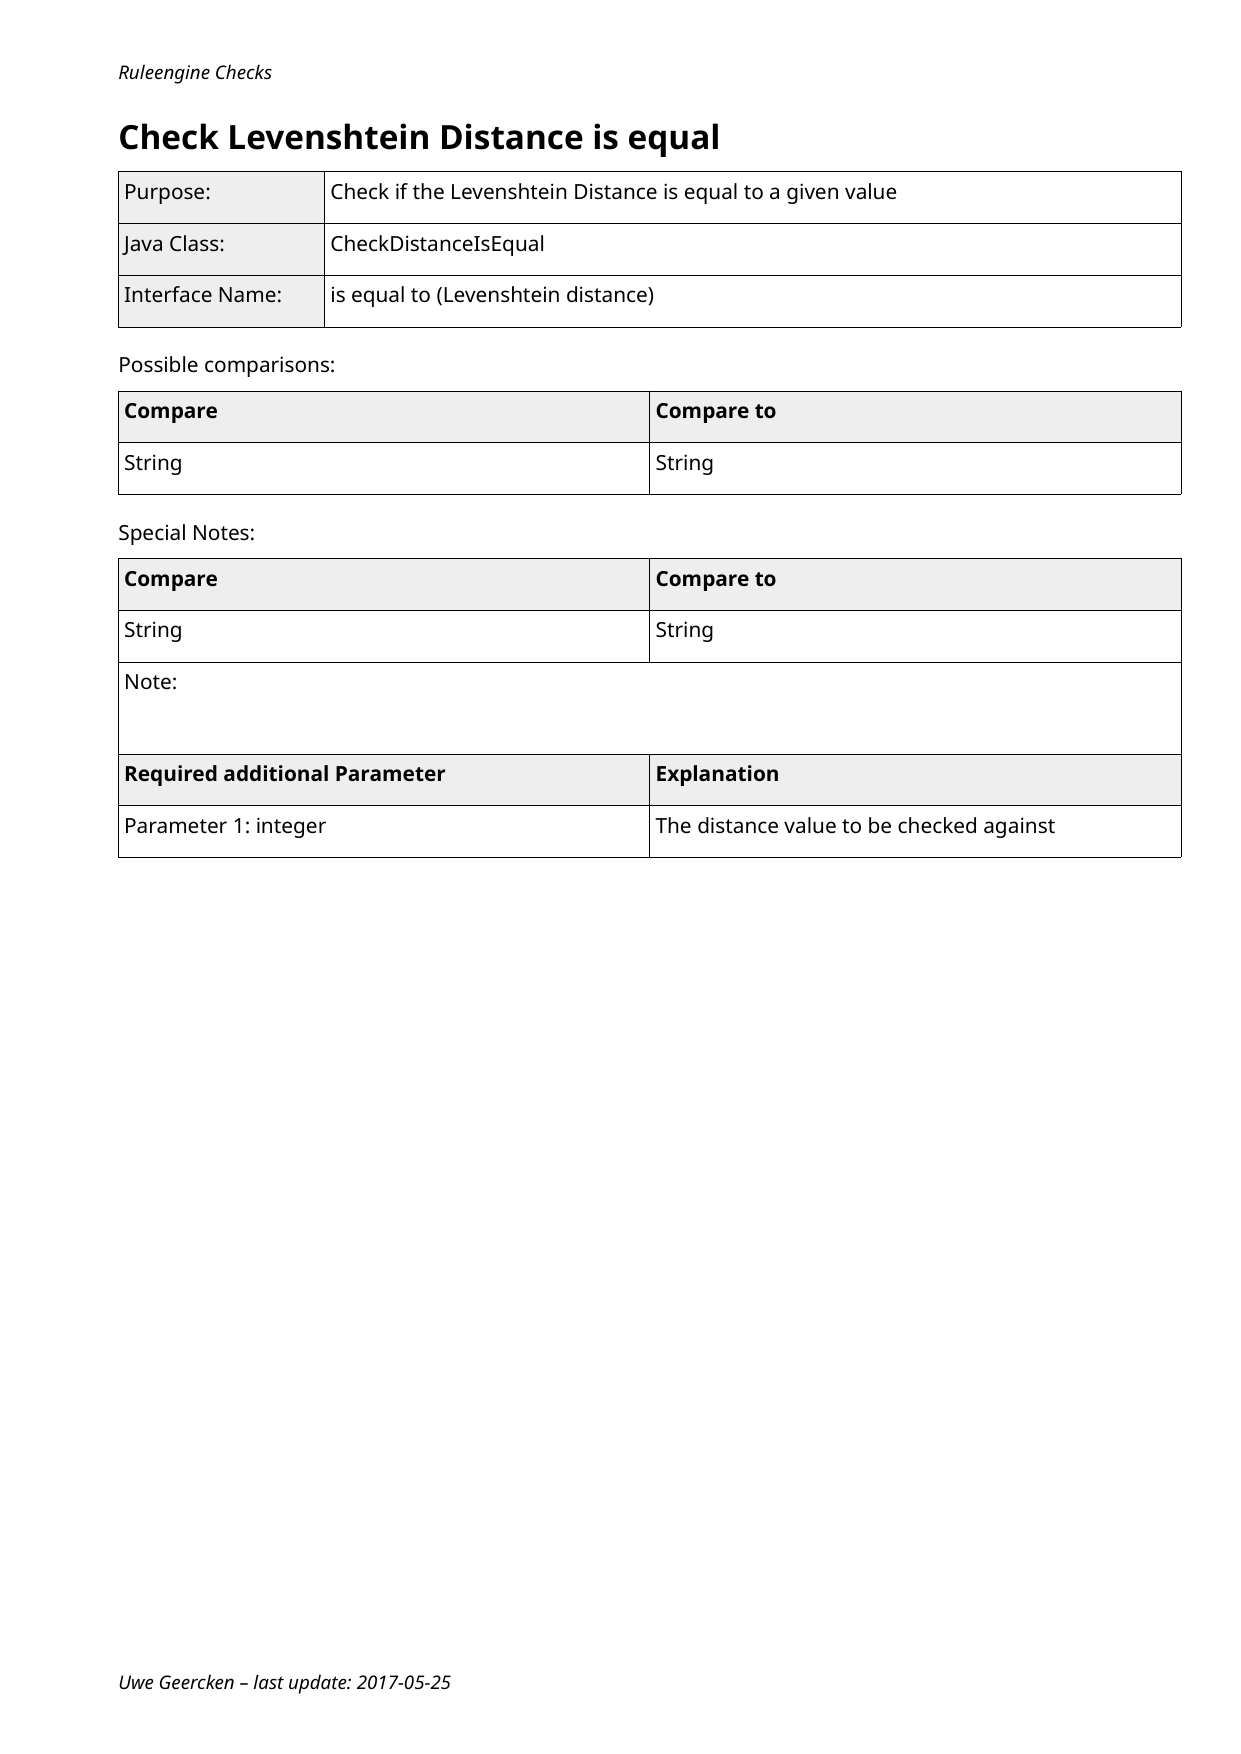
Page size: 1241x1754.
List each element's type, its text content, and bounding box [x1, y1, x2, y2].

text Special Notes: [118, 518, 1181, 546]
table_cell String [650, 443, 1181, 494]
table_cell String [119, 443, 649, 494]
table_cell Required additional Parameter [119, 755, 649, 805]
table_cell Interface Name: [119, 276, 324, 327]
table_header Purpose: [119, 172, 324, 223]
table_cell Java Class: [119, 224, 324, 275]
table_cell String [119, 611, 649, 662]
table_header Compare [119, 392, 649, 442]
table_cell Note: [119, 663, 1181, 753]
table_cell String [650, 611, 1181, 662]
table_cell Explanation [650, 755, 1181, 805]
text Possible comparisons: [118, 350, 1181, 379]
table_cell Parameter 1: integer [119, 806, 649, 857]
text Check Levenshtein Distance is equal [118, 114, 1181, 159]
table_cell CheckDistanceIsEqual [325, 224, 1181, 275]
table_cell is equal to (Levenshtein distance) [325, 276, 1181, 327]
table_header Compare to [650, 559, 1181, 610]
table_header Check if the Levenshtein Distance is equal to a given value [325, 172, 1181, 223]
table_header Compare [119, 559, 649, 610]
table_cell The distance value to be checked against [650, 806, 1181, 857]
table_header Compare to [650, 392, 1181, 442]
